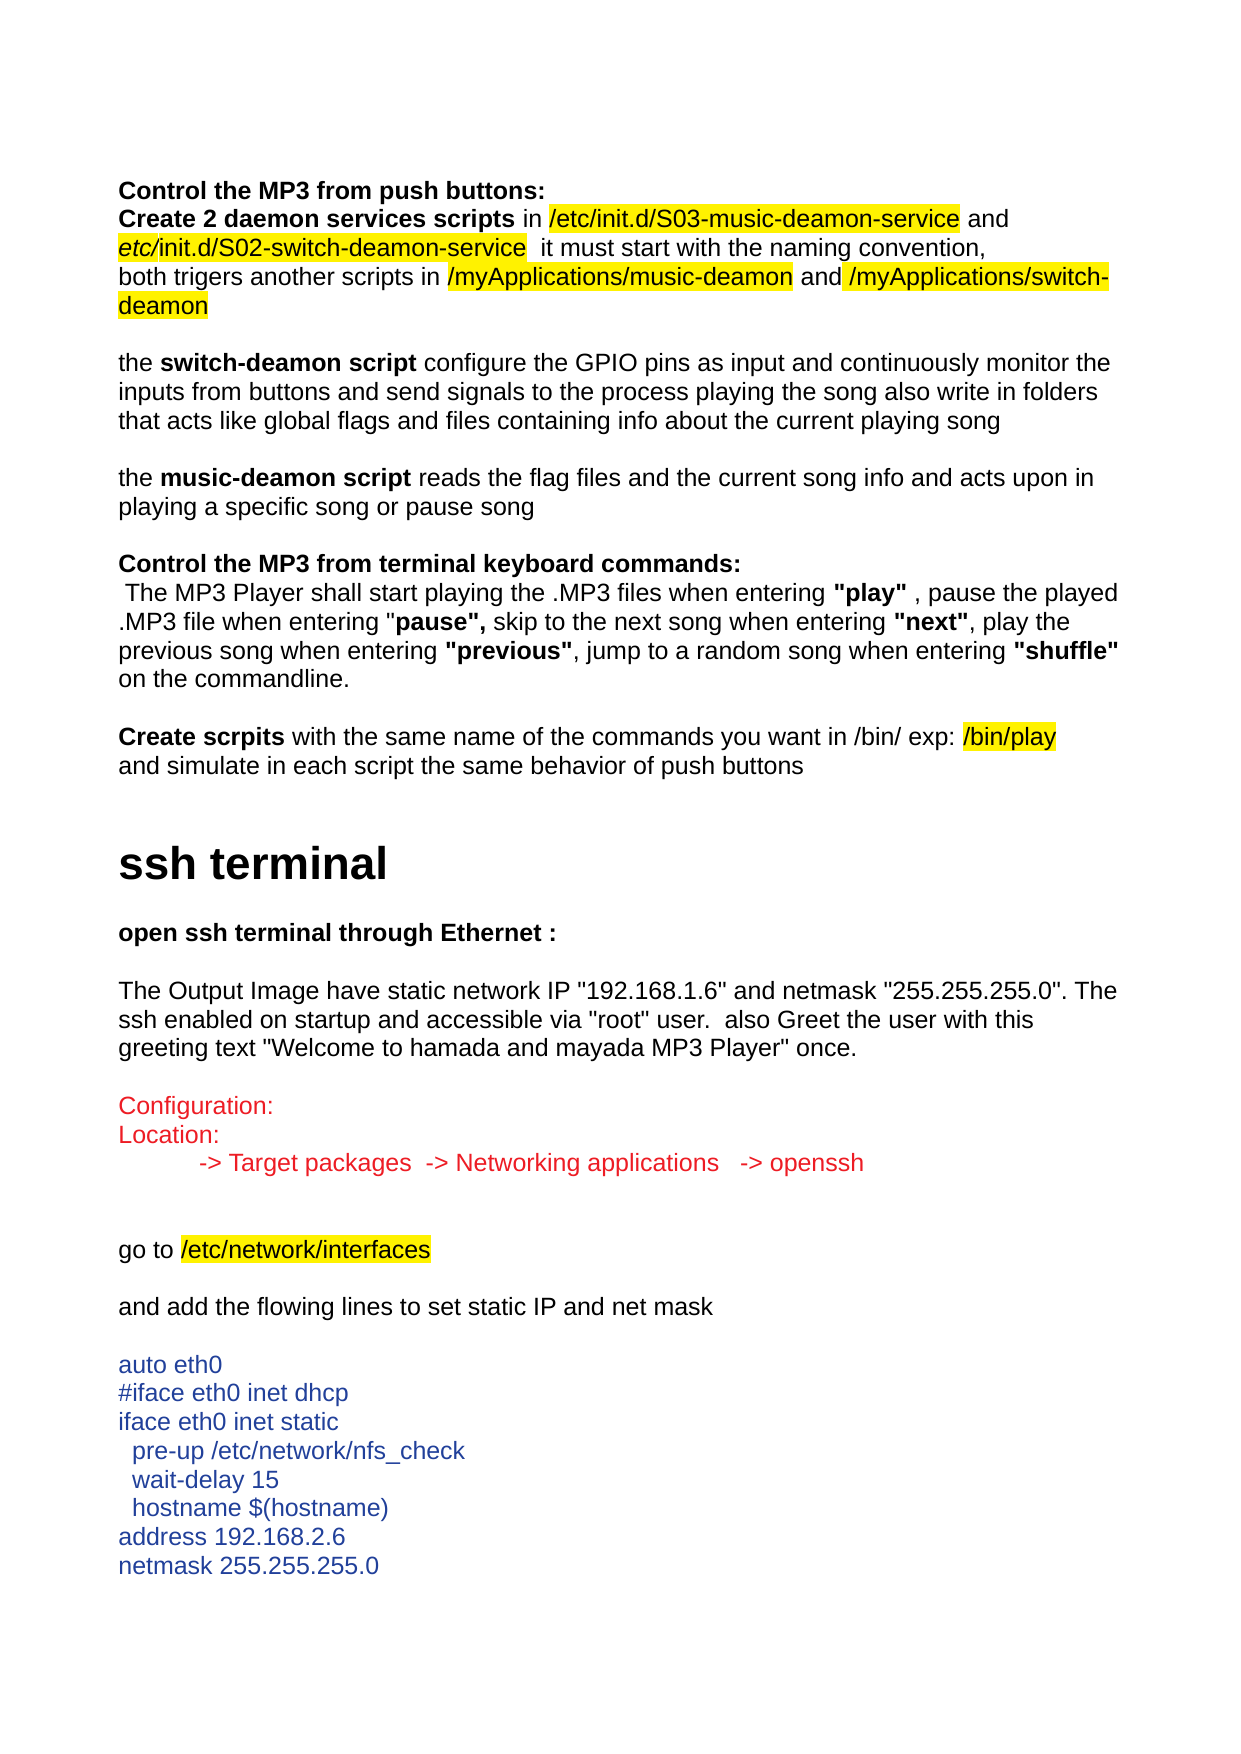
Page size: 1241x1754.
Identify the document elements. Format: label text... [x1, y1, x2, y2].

text -> Target packages -> Networking applications -> openssh [118, 1148, 1122, 1177]
text Create scrpits with the same name of the commands you want in /bin/ exp: /bin/play [118, 722, 1122, 751]
text Control the MP3 from terminal keyboard commands: [118, 549, 1122, 578]
text the music-deamon script reads the flag files and the current song info and acts upon in playing a specific song or pause song [118, 463, 1122, 521]
text address 192.168.2.6 [118, 1522, 1122, 1551]
text go to /etc/network/interfaces [118, 1234, 1122, 1263]
text Control the MP3 from push buttons: [118, 176, 1122, 204]
text both trigers another scripts in /myApplications/music-deamon and /myApplications/switch-deamon [118, 262, 1122, 319]
text and simulate in each script the same behavior of push buttons [118, 751, 1122, 779]
text auto eth0 [118, 1349, 1122, 1378]
text netmask 255.255.255.0 [118, 1551, 1122, 1579]
text hostname $(hostname) [118, 1493, 1122, 1522]
text the switch-deamon script configure the GPIO pins as input and continuously monitor the inputs from buttons and send signals to the process playing the song also write in folders that acts like global flags and files containing info about the current playing song [118, 348, 1122, 434]
text pre-up /etc/network/nfs_check [118, 1436, 1122, 1464]
text Create 2 daemon services scripts in /etc/init.d/S03-music-deamon-service and etc/init.d/S02-switch-deamon-service it must start with the naming convention, [118, 204, 1122, 262]
text ssh terminal [118, 837, 1122, 889]
text Configuration: [118, 1091, 1122, 1119]
text wait-delay 15 [118, 1464, 1122, 1493]
text #iface eth0 inet dhcp [118, 1378, 1122, 1407]
text and add the flowing lines to set static IP and net mask [118, 1292, 1122, 1321]
text The Output Image have static network IP "192.168.1.6" and netmask "255.255.255.0". The ssh enabled on startup and accessible via "root" user. also Greet the user with this greeting text "Welcome to hamada and mayada MP3 Player" once. [118, 976, 1122, 1062]
text iface eth0 inet static [118, 1407, 1122, 1436]
text The MP3 Player shall start playing the .MP3 files when entering "play" , pause the played .MP3 file when entering "pause", skip to the next song when entering "next", play the previous song when entering "previous", jump to a random song when entering "shuffle" on the commandline. [118, 578, 1122, 693]
text Location: [118, 1119, 1122, 1148]
text open ssh terminal through Ethernet : [118, 918, 1122, 947]
